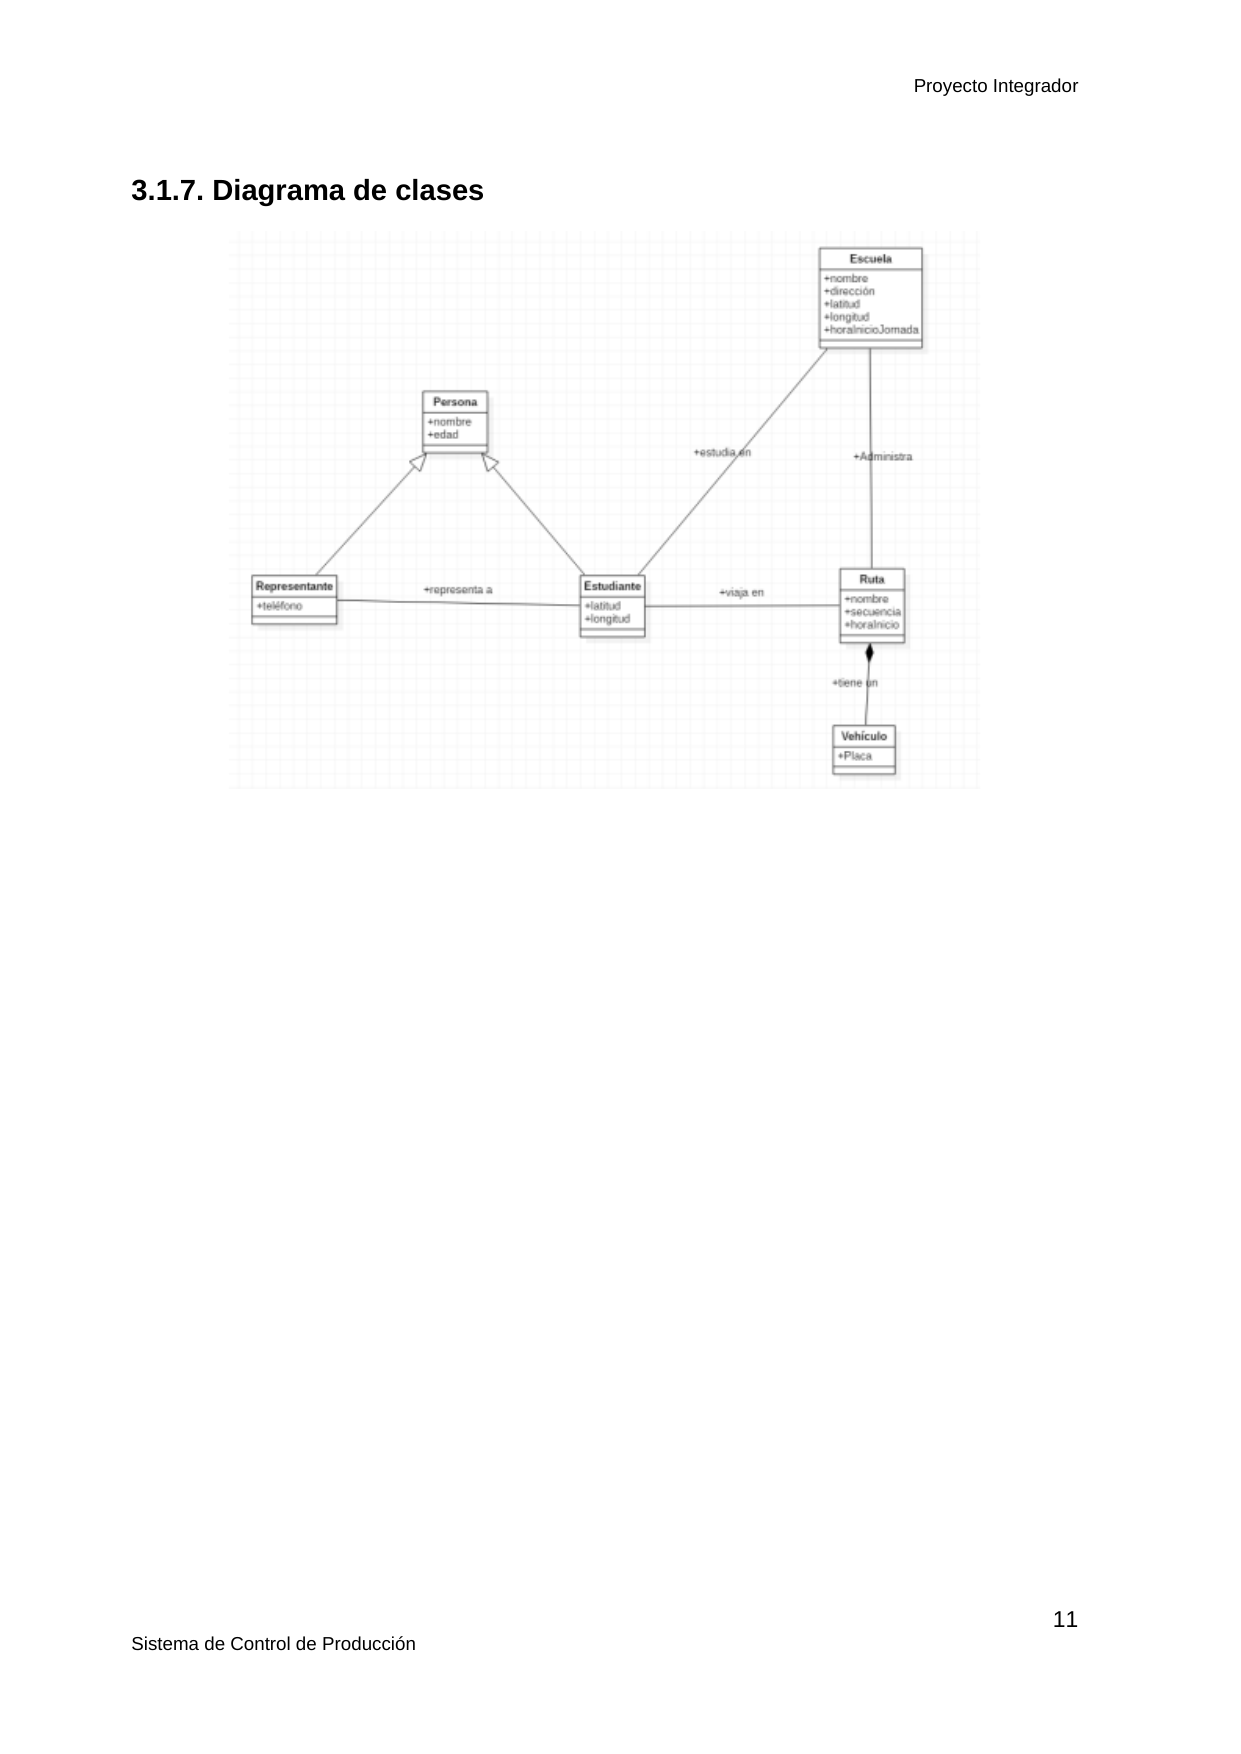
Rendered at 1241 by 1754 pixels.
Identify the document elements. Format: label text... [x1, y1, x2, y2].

subtitle 3.1.7. Diagrama de clases [131, 173, 1078, 206]
picture [228, 231, 981, 789]
